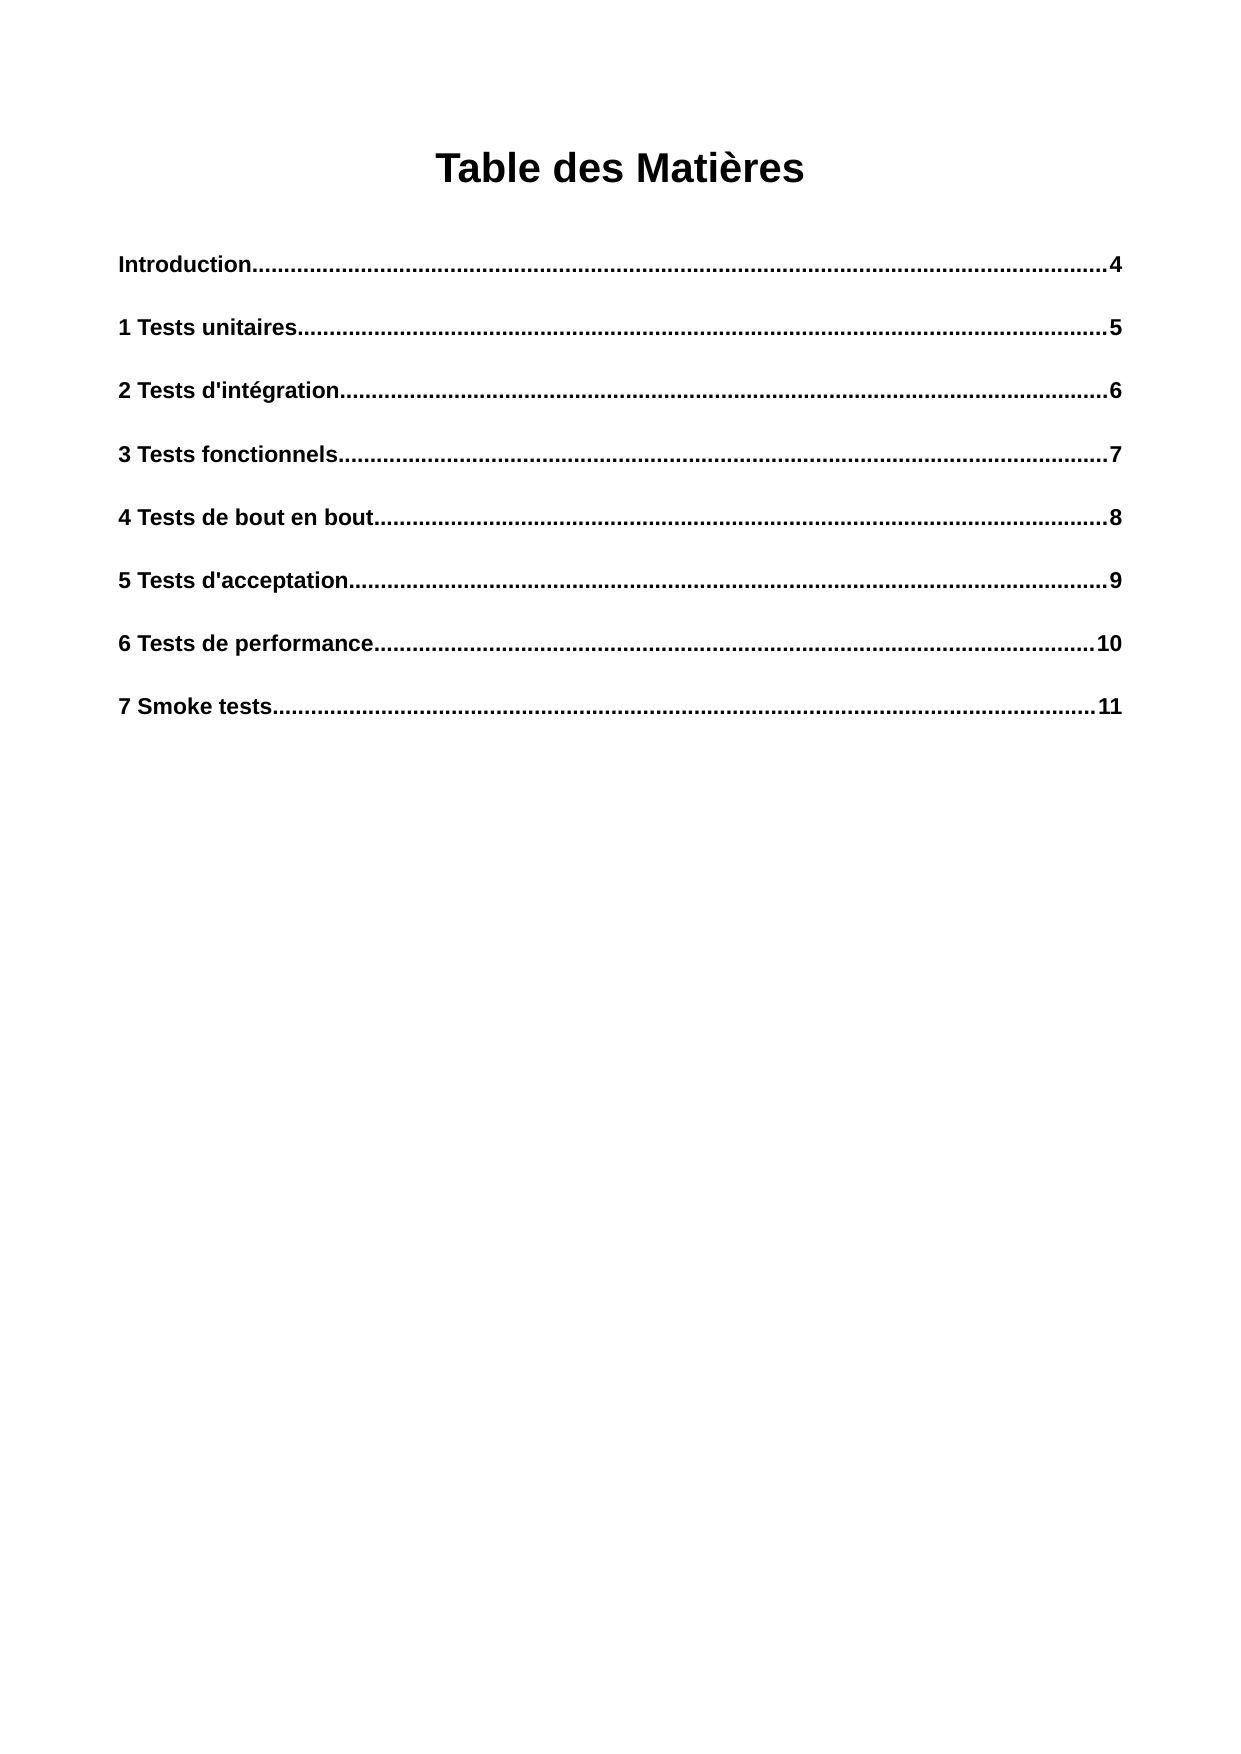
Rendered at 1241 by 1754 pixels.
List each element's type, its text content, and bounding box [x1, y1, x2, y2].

subtitle Table des Matières [118, 143, 1122, 191]
text 6 Tests de performance 10 [118, 630, 1122, 656]
text 4 Tests de bout en bout 8 [118, 504, 1122, 530]
text 2 Tests d'intégration 6 [118, 377, 1122, 404]
text 3 Tests fonctionnels 7 [118, 441, 1122, 467]
text 5 Tests d'acceptation 9 [118, 567, 1122, 593]
text 7 Smoke tests 11 [118, 693, 1122, 719]
text 1 Tests unitaires 5 [118, 314, 1122, 341]
text Introduction 4 [118, 251, 1122, 277]
